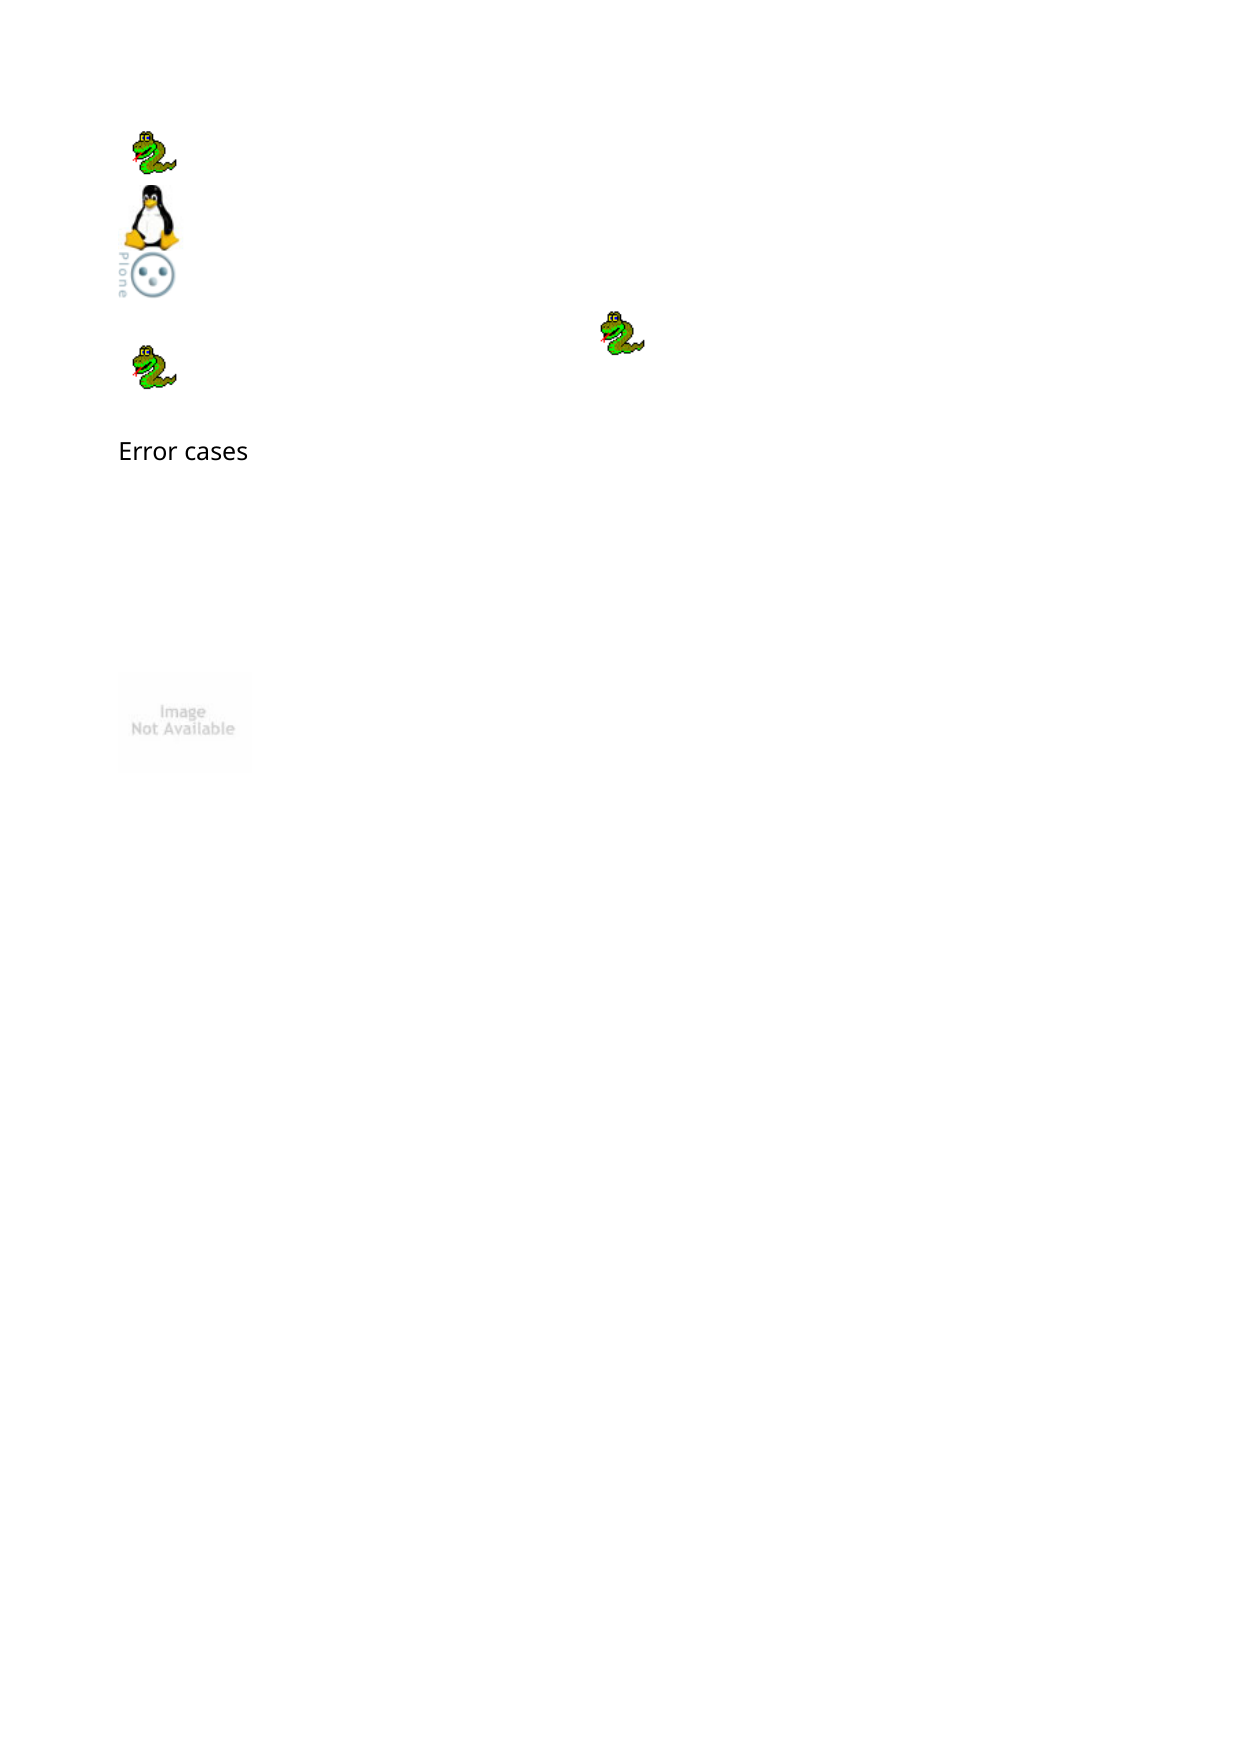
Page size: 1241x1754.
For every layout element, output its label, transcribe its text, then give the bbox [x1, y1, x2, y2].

picture [586, 298, 654, 366]
picture [118, 672, 252, 773]
text Error cases [118, 434, 1122, 468]
picture [118, 118, 186, 299]
